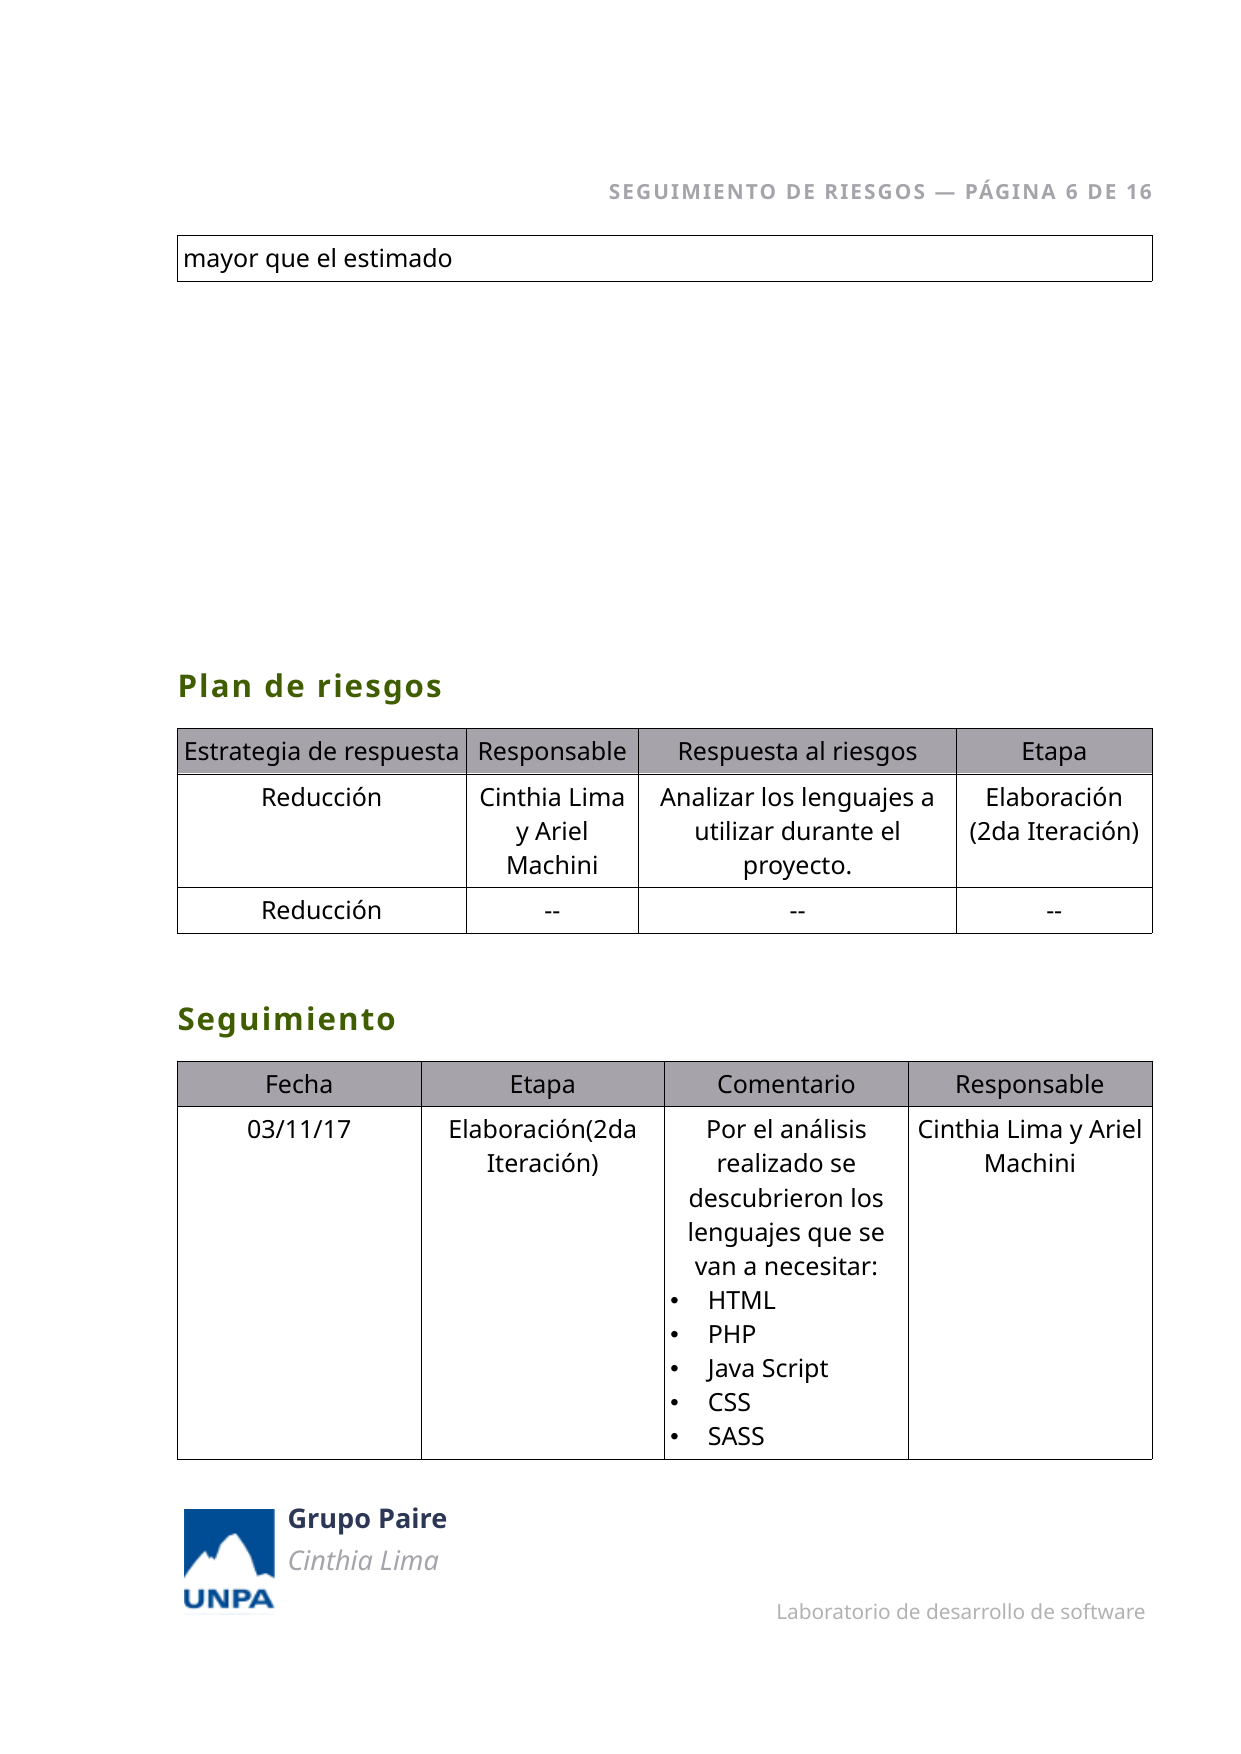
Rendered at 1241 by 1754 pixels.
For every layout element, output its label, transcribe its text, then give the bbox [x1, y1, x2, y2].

table_header Comentario [665, 1062, 908, 1106]
table_cell Cinthia Lima y Ariel Machini [909, 1107, 1152, 1458]
table_cell Elaboración(2da Iteración) [422, 1107, 664, 1458]
table_header Fecha [178, 1062, 421, 1106]
table_cell Analizar los lenguajes a utilizar durante el proyecto. [639, 775, 956, 887]
text Seguimiento [177, 997, 1152, 1039]
table_cell Cinthia Lima y Ariel Machini [467, 775, 638, 887]
table_cell Reducción [178, 775, 466, 887]
table_cell Elaboración (2da Iteración) [957, 775, 1152, 887]
table_cell Por el análisis realizado se descubrieron los lenguajes que se van a necesitar: HTML PHP Java Script CSS SASS Jquery SQL Type Script [665, 1107, 908, 1458]
text Plan de riesgos [177, 664, 1152, 707]
table_cell -- [639, 888, 956, 933]
table_header Respuesta al riesgos [639, 729, 956, 773]
table_header Etapa [422, 1062, 664, 1106]
table_cell -- [957, 888, 1152, 933]
table_header Estrategia de respuesta [178, 729, 466, 773]
table_header Responsable [467, 729, 638, 773]
table_cell Reducción [178, 888, 466, 933]
table_header Responsable [909, 1062, 1152, 1106]
table_cell mayor que el estimado [178, 236, 1152, 281]
table_cell 03/11/17 [178, 1107, 421, 1458]
table_header Etapa [957, 729, 1152, 773]
table_cell -- [467, 888, 638, 933]
picture [184, 1509, 275, 1615]
